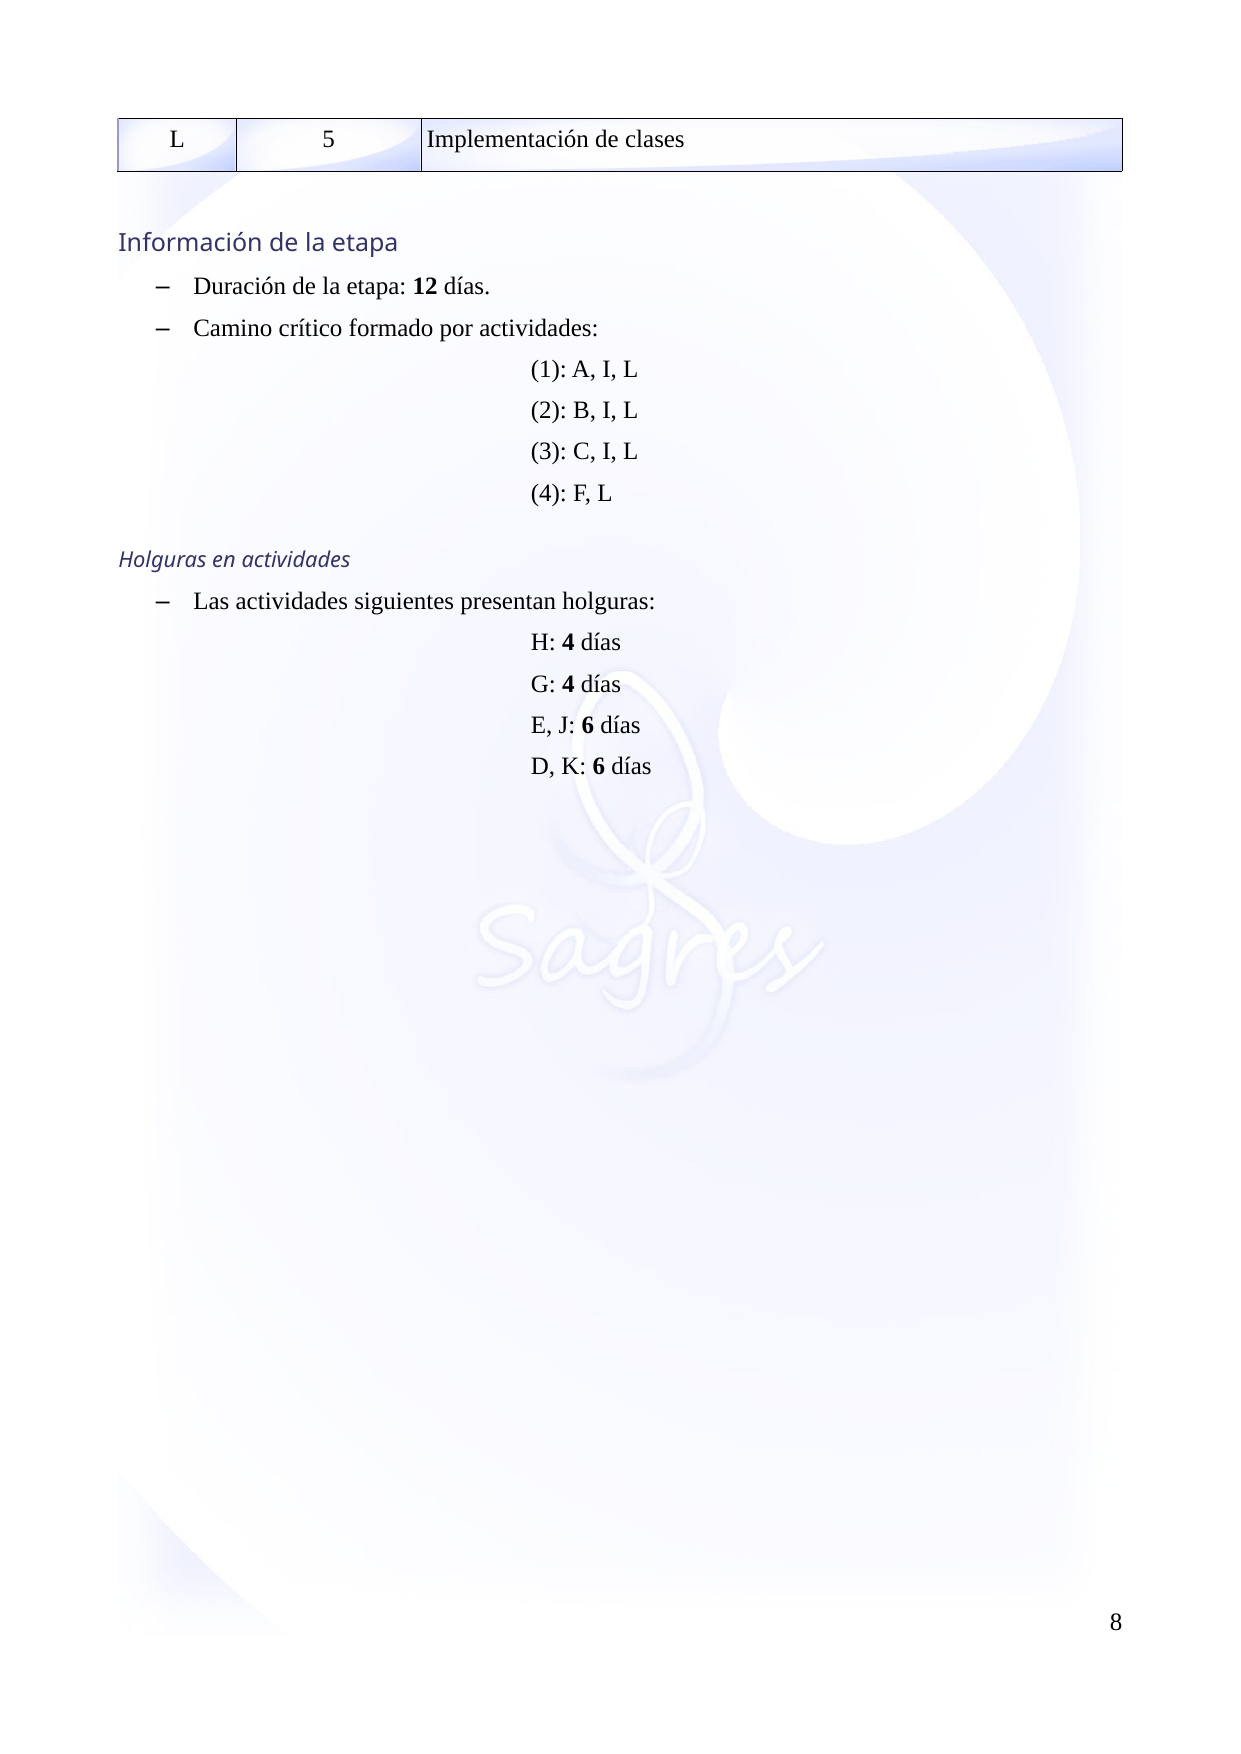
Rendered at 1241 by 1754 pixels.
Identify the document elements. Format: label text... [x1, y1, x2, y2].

picture [118, 172, 1122, 225]
list (1): A, I, L [493, 354, 1122, 383]
list (2): B, I, L [493, 395, 1122, 424]
table_cell Implementación de clases [422, 119, 1122, 171]
list D, K: 6 días [493, 751, 1122, 780]
list (3): C, I, L [493, 436, 1122, 465]
list Las actividades siguientes presentan holguras: [156, 586, 1122, 615]
subtitle Holguras en actividades [118, 544, 1122, 574]
list H: 4 días [493, 627, 1122, 656]
list E, J: 6 días [493, 710, 1122, 739]
list Camino crítico formado por actividades: [156, 313, 1122, 341]
table_cell 5 [237, 119, 421, 171]
picture [118, 574, 1122, 1636]
subtitle Información de la etapa [118, 225, 1122, 259]
picture [118, 259, 1122, 544]
list Duración de la etapa: 12 días. [156, 271, 1122, 300]
list (4): F, L [493, 478, 1122, 506]
table_cell L [119, 119, 236, 171]
list G: 4 días [493, 669, 1122, 697]
